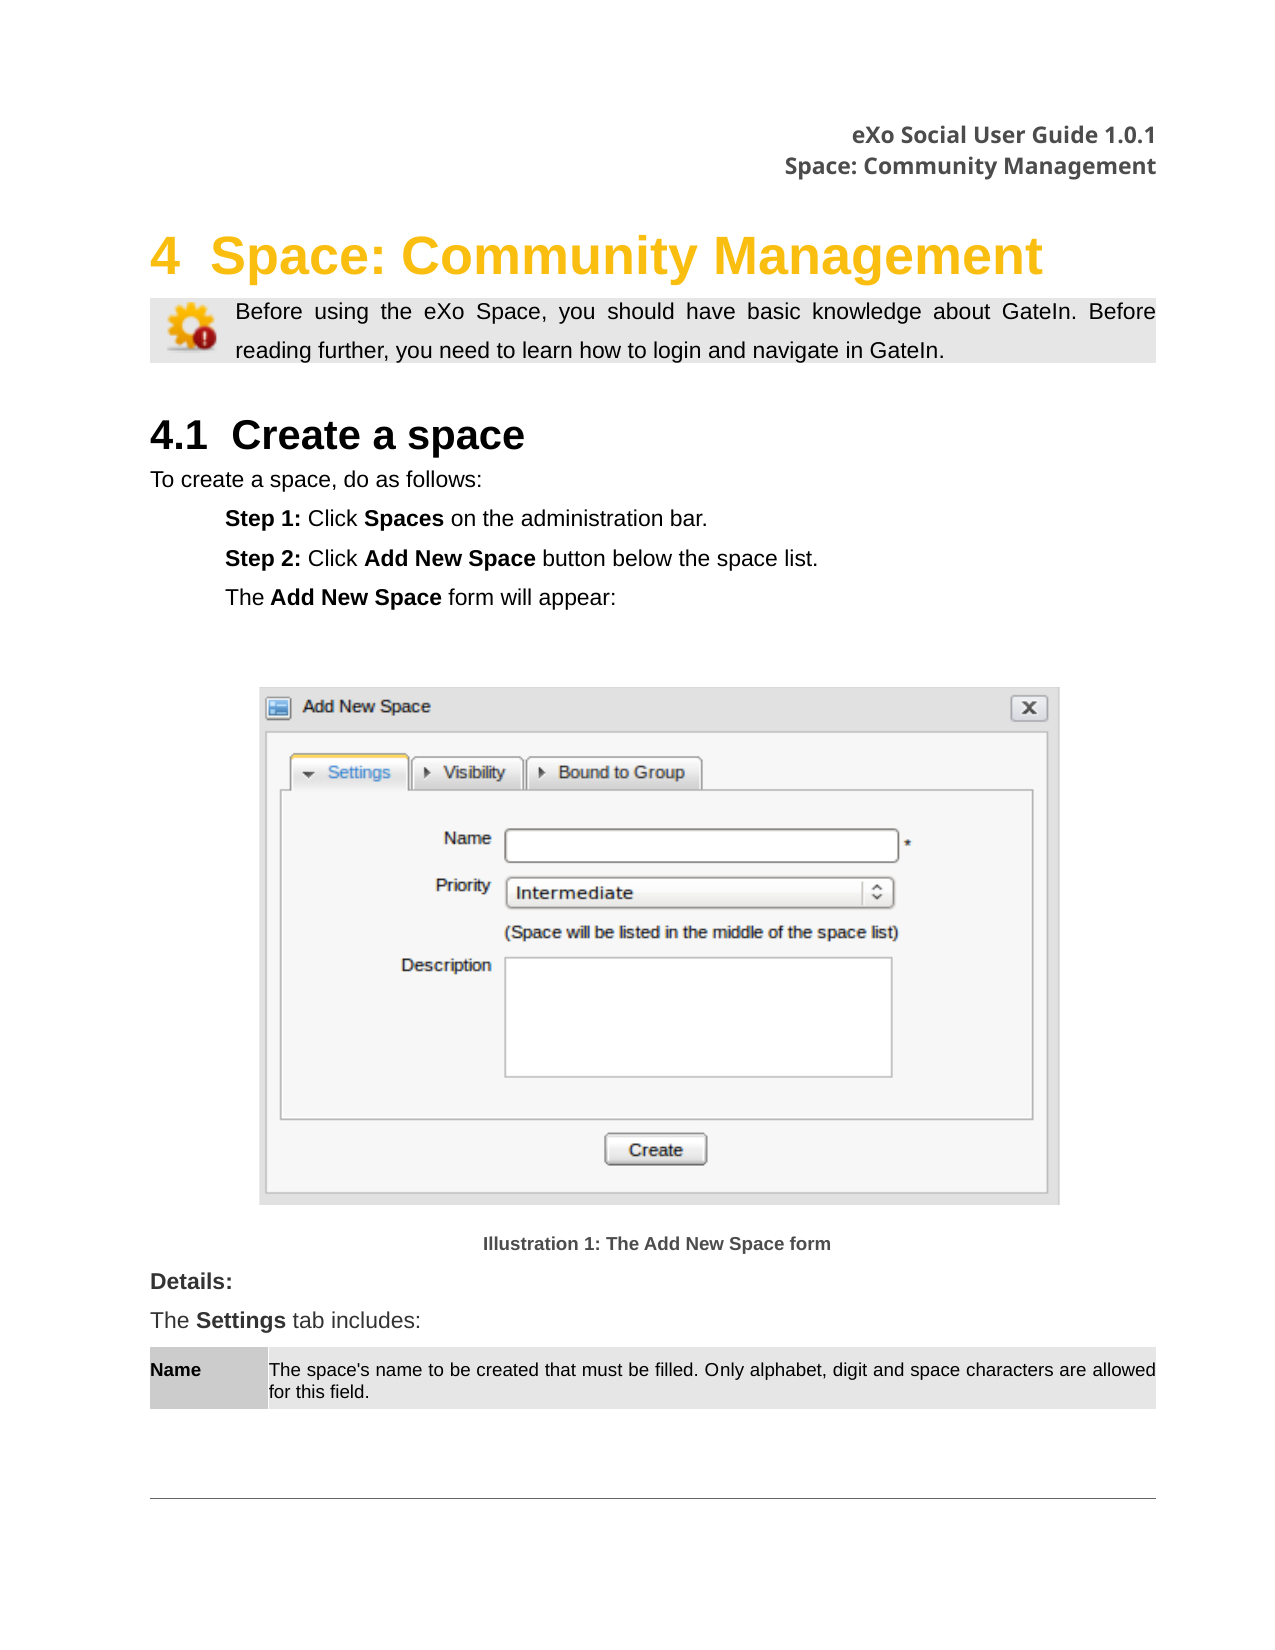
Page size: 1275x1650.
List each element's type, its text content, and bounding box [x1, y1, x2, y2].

picture [166, 302, 217, 353]
list Step 2: Click Add New Space button below the space list. [187, 545, 1156, 571]
table_header [150, 353, 235, 363]
text The Settings tab includes: [150, 1307, 1156, 1334]
table_header Before using the eXo Space, you should have basic knowledge about GateIn. Before reading further, you need to learn how to login and navigate in GateIn. [235, 298, 1156, 363]
list Step 1: Click Spaces on the administration bar. [187, 505, 1156, 532]
text To create a space, do as follows: [150, 466, 1156, 492]
table_header [150, 303, 166, 352]
table_header [217, 303, 235, 352]
table_header Name [150, 1347, 268, 1409]
picture [259, 687, 1060, 1205]
text Details: [150, 663, 1156, 1294]
table_header [150, 298, 235, 302]
table_header The space's name to be created that must be filled. Only alphabet, digit and space characters are allowed for this field. [269, 1347, 1156, 1409]
subtitle Space: Community Management [150, 223, 1156, 286]
list The Add New Space form will appear: [187, 584, 1156, 611]
text Illustration 1: The Add New Space form [259, 1205, 1054, 1255]
subtitle Create a space [150, 410, 1156, 458]
